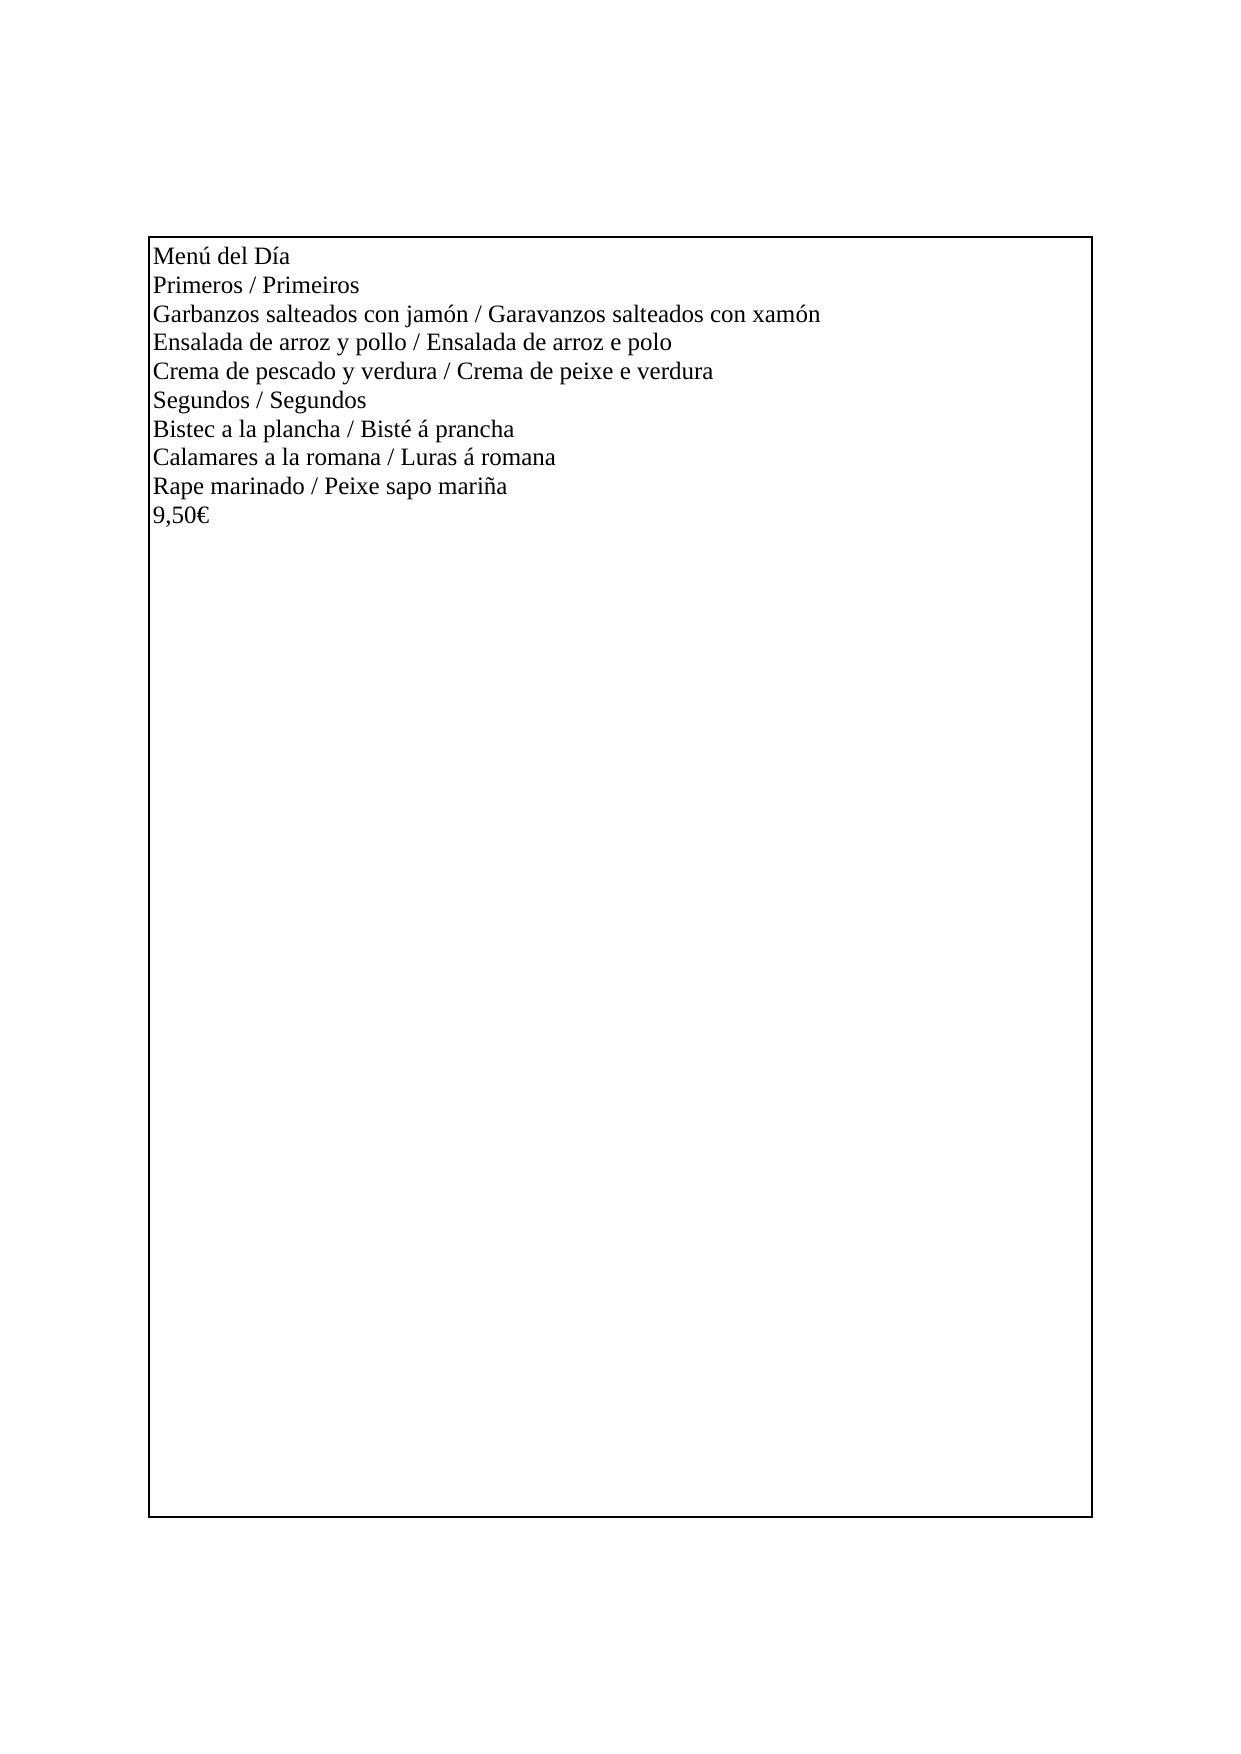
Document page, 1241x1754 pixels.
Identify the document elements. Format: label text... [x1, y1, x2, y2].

text Rape marinado / Peixe sapo mariña [153, 471, 1088, 500]
text Segundos / Segundos [153, 385, 1088, 414]
text Crema de pescado y verdura / Crema de peixe e verdura [153, 356, 1088, 385]
text Ensalada de arroz y pollo / Ensalada de arroz e polo [153, 327, 1088, 356]
text Bistec a la plancha / Bisté á prancha [153, 414, 1088, 442]
text Menú del Día [153, 241, 1088, 270]
text Primeros / Primeiros [153, 270, 1088, 299]
text Calamares a la romana / Luras á romana [153, 442, 1088, 471]
text Garbanzos salteados con jamón / Garavanzos salteados con xamón [153, 299, 1088, 327]
text 9,50€ [153, 500, 1088, 529]
